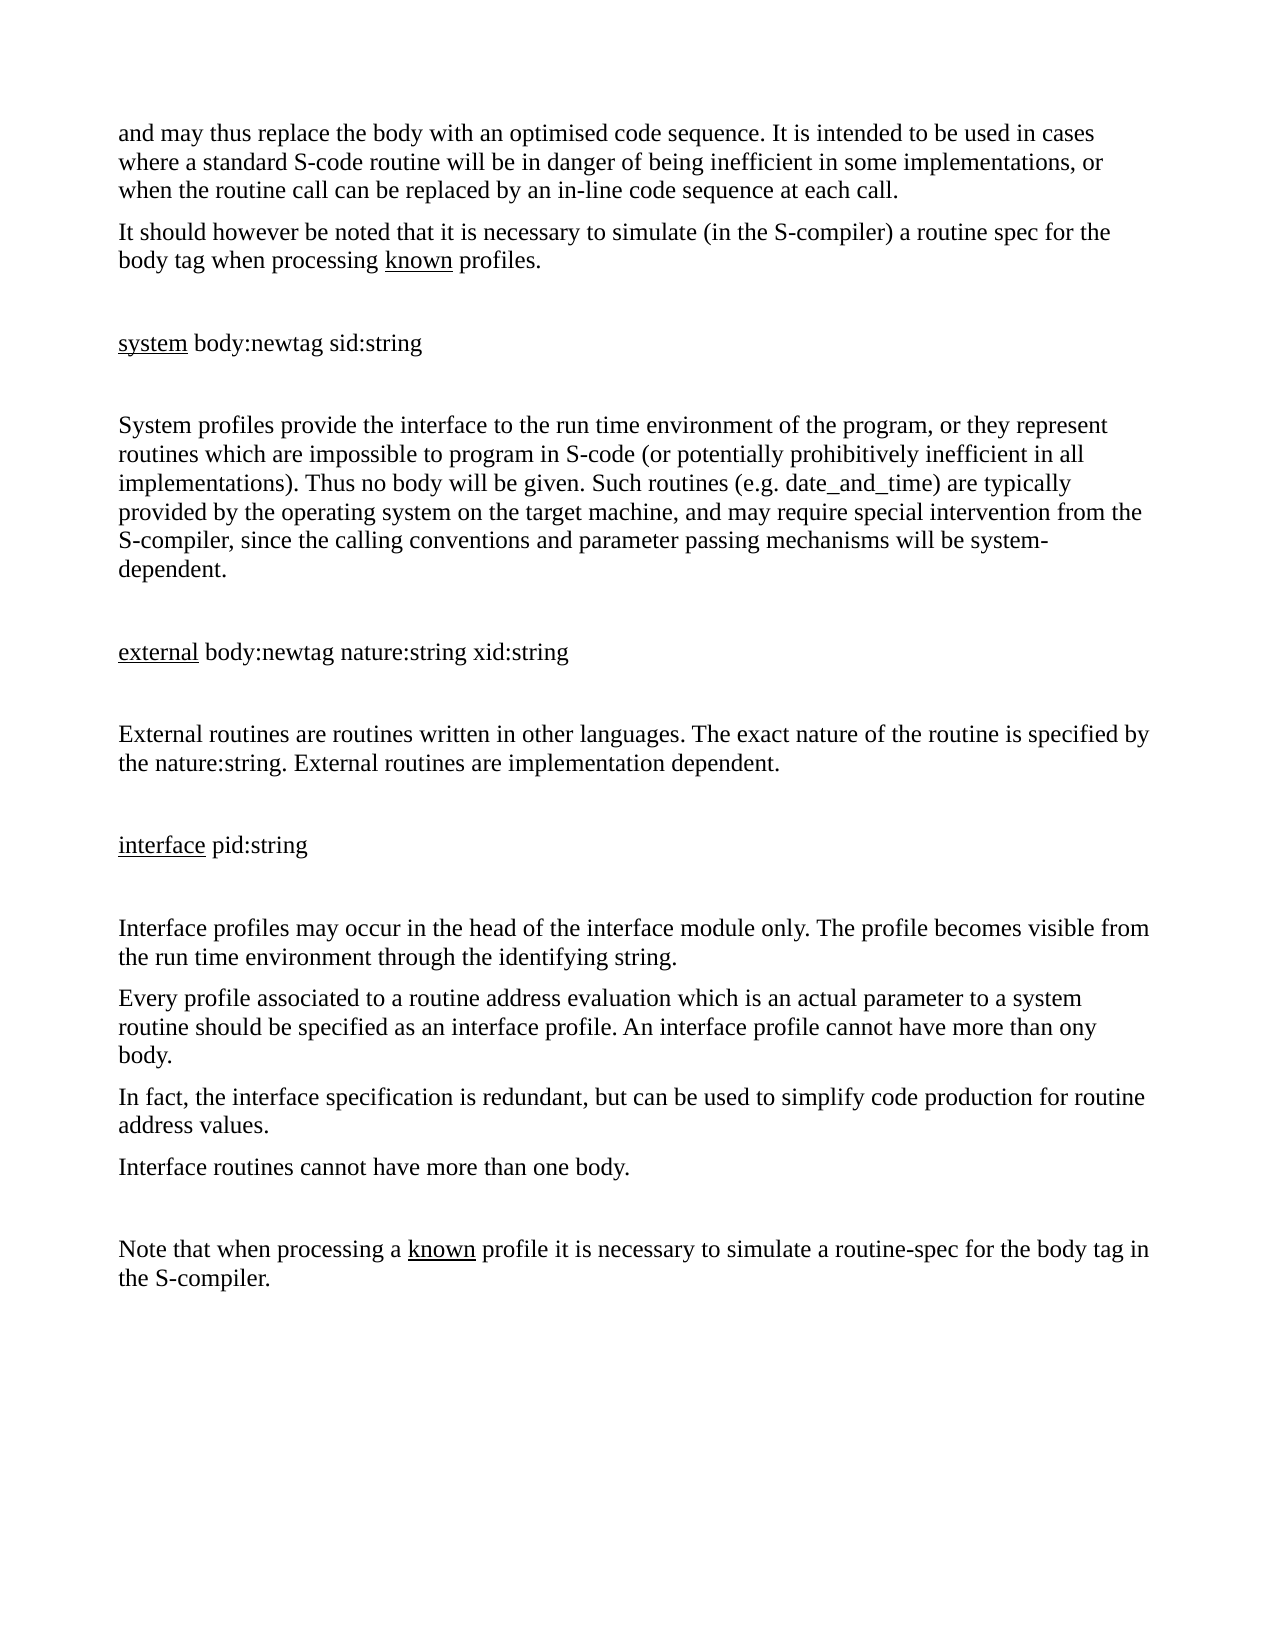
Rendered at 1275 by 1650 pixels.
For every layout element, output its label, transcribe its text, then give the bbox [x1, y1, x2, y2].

text Note that when processing a known profile it is necessary to simulate a routine-spec for the body tag in the S-compiler. [118, 1234, 1157, 1292]
text external body:newtag nature:string xid:string [118, 637, 1157, 666]
text system body:newtag sid:string [118, 328, 1157, 357]
text It should however be noted that it is necessary to simulate (in the S-compiler) a routine spec for the body tag when processing known profiles. [118, 217, 1157, 274]
text interface pid:string [118, 831, 1157, 859]
text System profiles provide the interface to the run time environment of the program, or they represent routines which are impossible to program in S-code (or potentially prohibitively inefficient in all implementations). Thus no body will be given. Such routines (e.g. date_and_time) are typically provided by the operating system on the target machine, and may require special intervention from the S-compiler, since the calling conventions and parameter passing mechanisms will be system-dependent. [118, 411, 1157, 583]
text and may thus replace the body with an optimised code sequence. It is intended to be used in cases where a standard S-code routine will be in danger of being inefficient in some implementations, or when the routine call can be replaced by an in-line code sequence at each call. [118, 118, 1157, 204]
text In fact, the interface specification is redundant, but can be used to simplify code production for routine address values. [118, 1082, 1157, 1139]
text External routines are routines written in other languages. The exact nature of the routine is specified by the nature:string. External routines are implementation dependent. [118, 719, 1157, 777]
text Every profile associated to a routine address evaluation which is an actual parameter to a system routine should be specified as an interface profile. An interface profile cannot have more than ony body. [118, 983, 1157, 1069]
text Interface profiles may occur in the head of the interface module only. The profile becomes visible from the run time environment through the identifying string. [118, 913, 1157, 971]
text Interface routines cannot have more than one body. [118, 1152, 1157, 1181]
